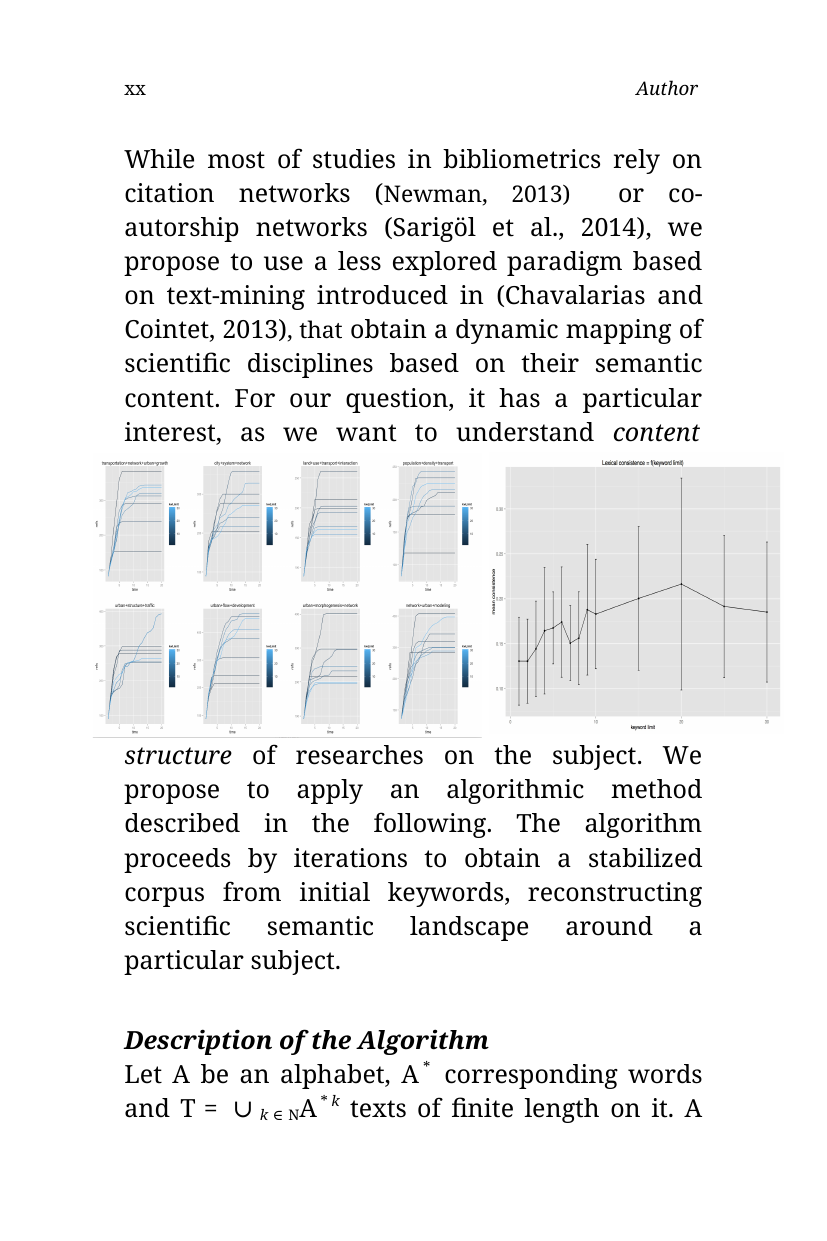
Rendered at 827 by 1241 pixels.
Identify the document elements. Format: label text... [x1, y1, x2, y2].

picture [488, 452, 785, 734]
text Description of the Algorithm [124, 1023, 703, 1057]
picture [92, 453, 482, 738]
text Let A be an alphabet, A * corresponding words and T = ∪ k ∈ NA * k texts of finite length on it. A [124, 1057, 703, 1125]
text While most of studies in bibliometrics rely on citation networks (Newman, 2013) or co-autorship networks (Sarigöl et al., 2014), we propose to use a less explored paradigm based on text-mining introduced in (Chavalarias and Cointet, 2013), that obtain a dynamic mapping of scientific disciplines based on their semantic content. For our question, it has a particular interest, as we want to understand content structure of researches on the subject. We propose to apply an algorithmic method described in the following. The algorithm proceeds by iterations to obtain a stabilized corpus from initial keywords, reconstructing scientific semantic landscape around a particular subject. [124, 142, 703, 976]
